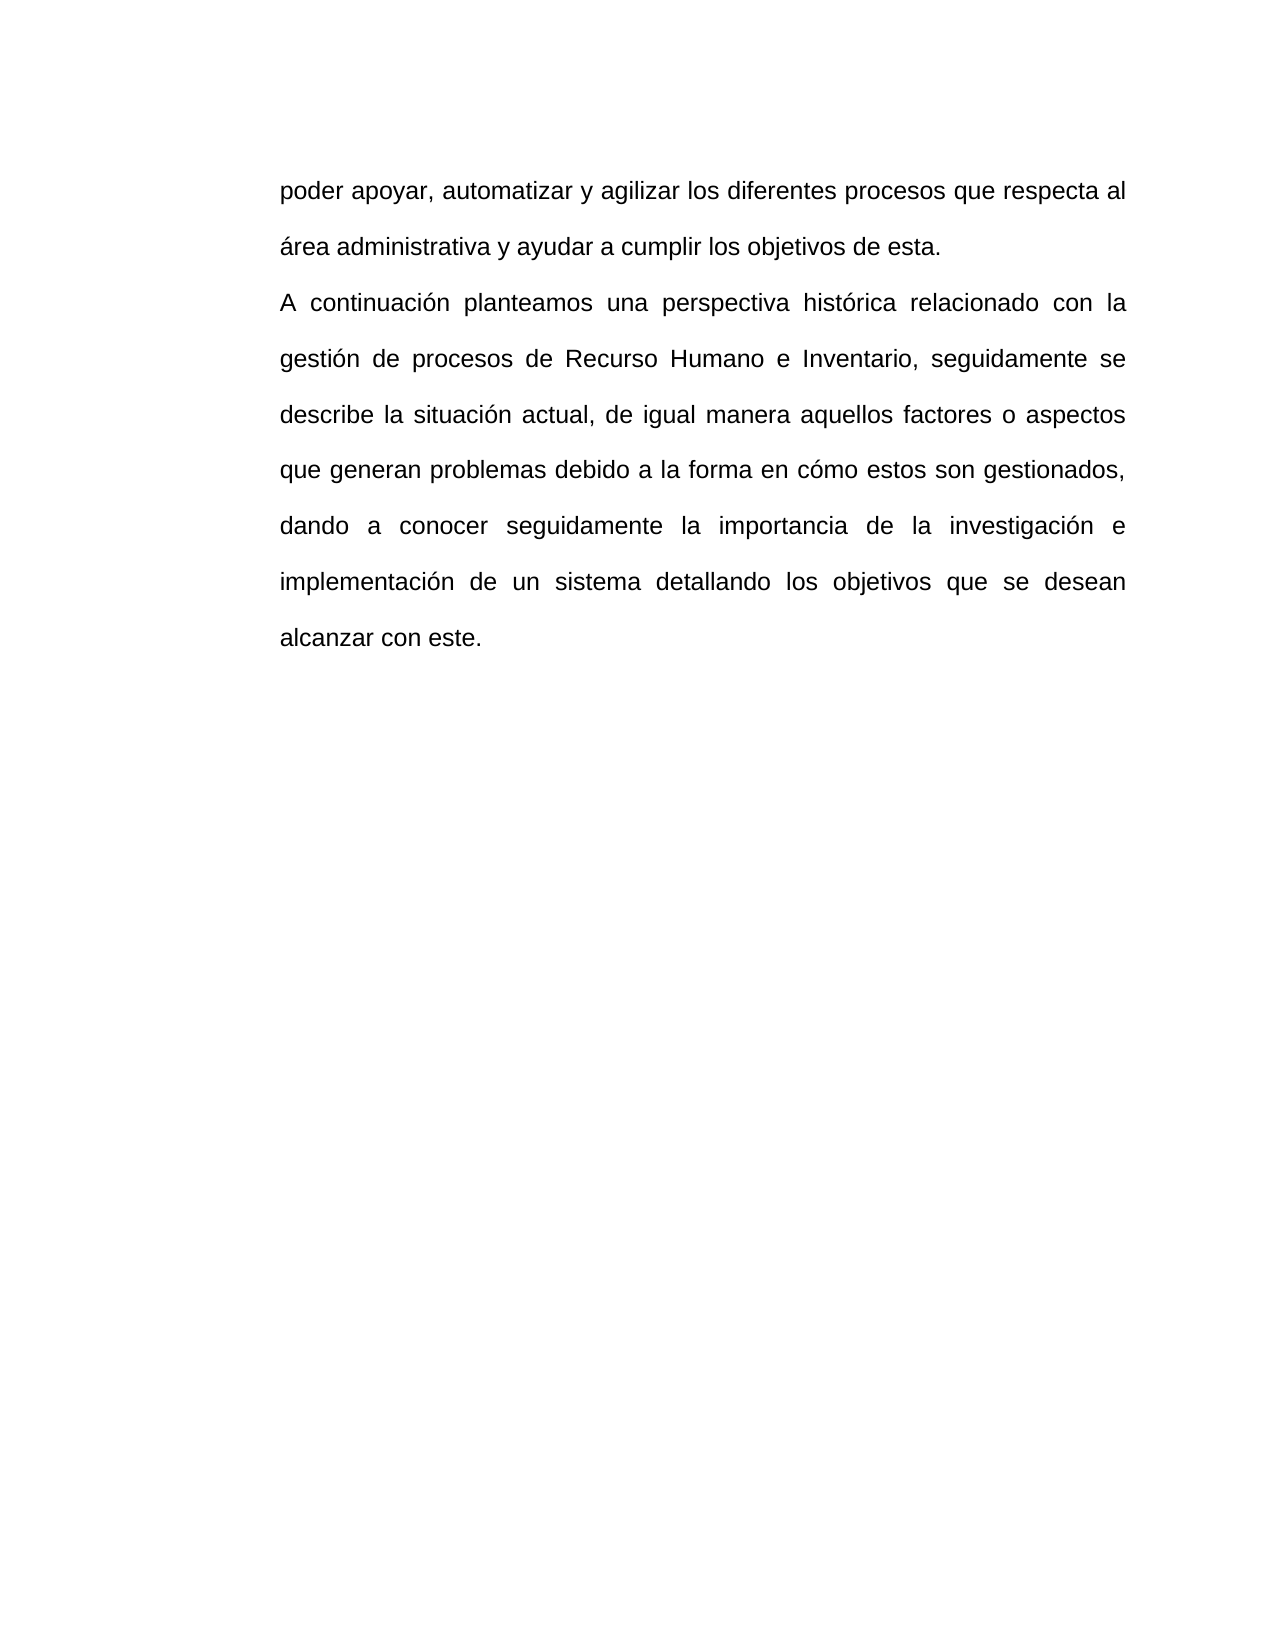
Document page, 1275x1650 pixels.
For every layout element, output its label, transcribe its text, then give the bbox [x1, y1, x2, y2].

text A continuación planteamos una perspectiva histórica relacionado con la gestión de procesos de Recurso Humano e Inventario, seguidamente se describe la situación actual, de igual manera aquellos factores o aspectos que generan problemas debido a la forma en cómo estos son gestionados, dando a conocer seguidamente la importancia de la investigación e implementación de un sistema detallando los objetivos que se desean alcanzar con este. [279, 289, 1127, 652]
text poder apoyar, automatizar y agilizar los diferentes procesos que respecta al área administrativa y ayudar a cumplir los objetivos de esta. [279, 177, 1127, 261]
